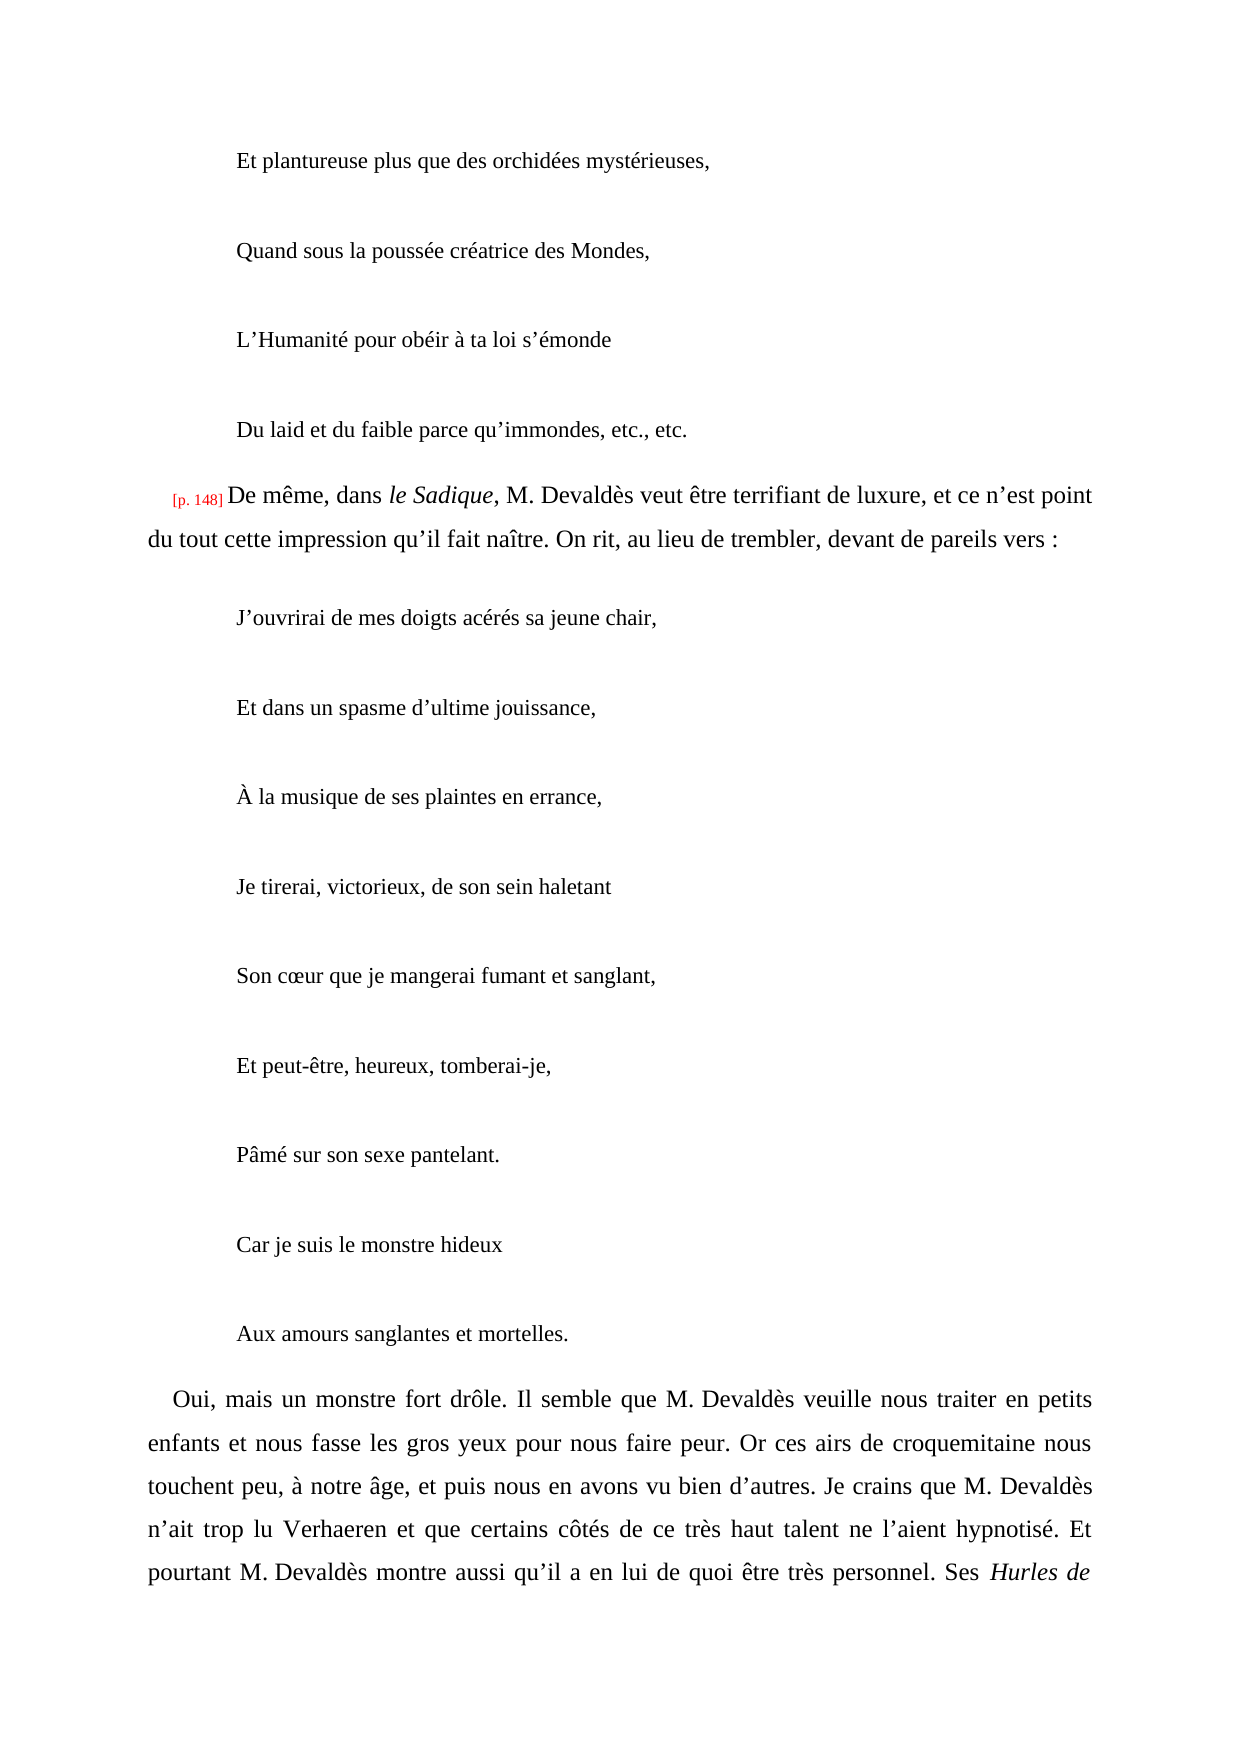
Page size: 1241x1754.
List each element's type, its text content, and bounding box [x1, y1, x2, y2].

text Je tirerai, victorieux, de son sein haletant [236, 873, 1093, 899]
text Et plantureuse plus que des orchidées mystérieuses, [236, 148, 1093, 174]
text Aux amours sanglantes et mortelles. [236, 1320, 1093, 1346]
text [p. 148] De même, dans le Sadique, M. Devaldès veut être terrifiant de luxure, et ce n’est point du tout cette impression qu’il fait naître. On rit, au lieu de trembler, devant de pareils vers : [148, 481, 1093, 552]
text J’ouvrirai de mes doigts acérés sa jeune chair, [236, 604, 1093, 631]
text L’Humanité pour obéir à ta loi s’émonde [236, 327, 1093, 353]
text Car je suis le monstre hideux [236, 1231, 1093, 1257]
text Quand sous la poussée créatrice des Mondes, [236, 237, 1093, 263]
text Pâmé sur son sexe pantelant. [236, 1141, 1093, 1167]
text À la musique de ses plaintes en errance, [236, 783, 1093, 809]
text Son cœur que je mangerai fumant et sanglant, [236, 962, 1093, 988]
text Oui, mais un monstre fort drôle. Il semble que M. Devaldès veuille nous traiter en petits enfants et nous fasse les gros yeux pour nous faire peur. Or ces airs de croquemitaine nous touchent peu, à notre âge, et puis nous en avons vu bien d’autres. Je crains que M. Devaldès n’ait trop lu Verhaeren et que certains côtés de ce très haut talent ne l’aient hypnotisé. Et pourtant M. Devaldès montre aussi qu’il a en lui de quoi être très personnel. Ses Hurles de [148, 1384, 1093, 1586]
text Du laid et du faible parce qu’immondes, etc., etc. [236, 416, 1093, 442]
text Et peut-être, heureux, tomberai-je, [236, 1052, 1093, 1078]
text Et dans un spasme d’ultime jouissance, [236, 694, 1093, 720]
